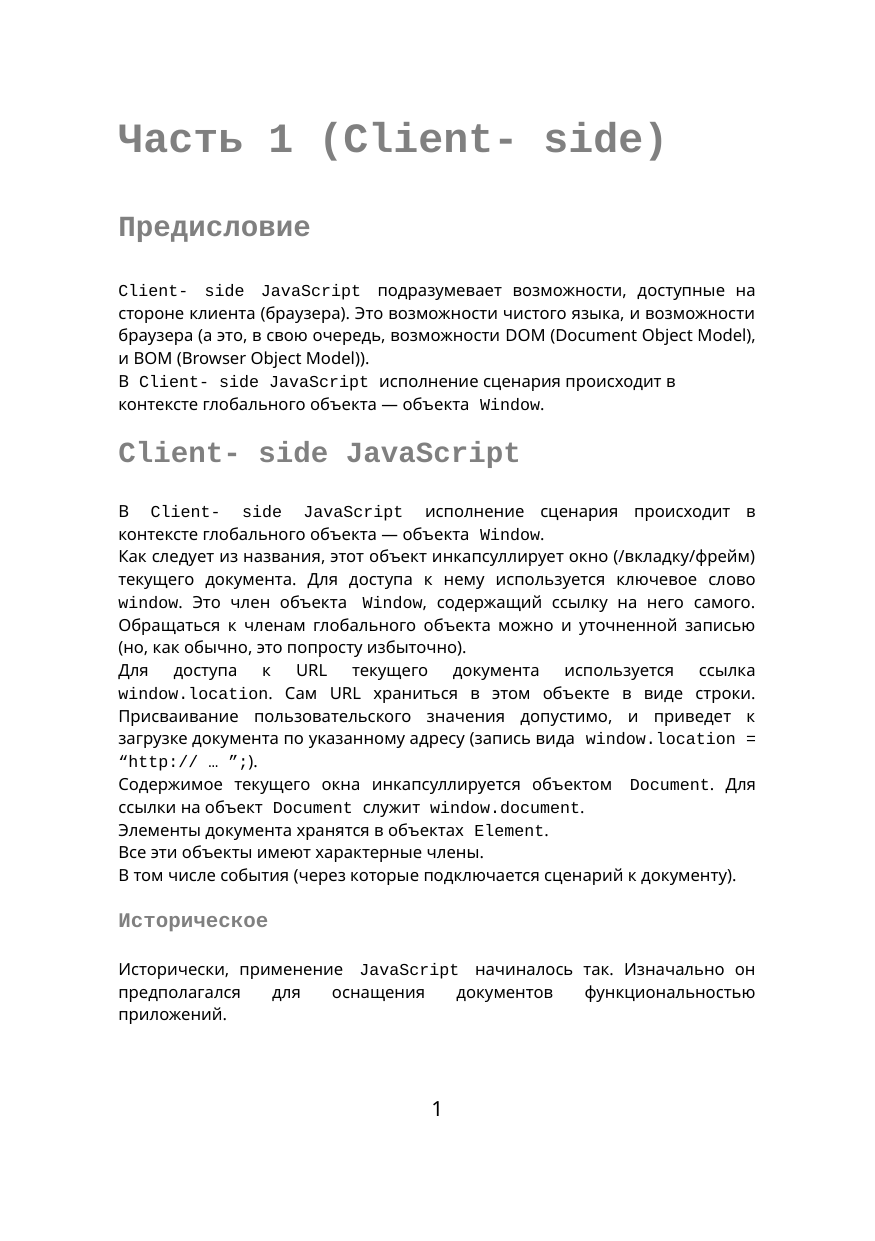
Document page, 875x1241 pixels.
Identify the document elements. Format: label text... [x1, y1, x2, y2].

text Элементы документа хранятся в объектах Element. [118, 818, 756, 841]
text Client- side JavaScript [118, 438, 756, 471]
text Исторически, применение JavaScript начиналось так. Изначально он предполагался для оснащения документов функциональностью приложений. [118, 957, 756, 1026]
text В том числе события (через которые подключается сценарий к документу). [118, 864, 756, 886]
text Предисловие [118, 212, 756, 246]
text В Client- side JavaScript исполнение сценария происходит в контексте глобального объекта — объекта Window. [118, 499, 756, 545]
text Client- side JavaScript подразумевает возможности, доступные на стороне клиента (браузера). Это возможности чистого языка, и возможности браузера (а это, в свою очередь, возможности DOM (Document Object Model), и BOM (Browser Object Model)). [118, 278, 756, 369]
text Историческое [118, 910, 756, 934]
text Содержимое текущего окна инкапсуллируется объектом Document. Для ссылки на объект Document служит window.document. [118, 773, 756, 818]
text Как следует из названия, этот объект инкапсуллирует окно (/вкладку/фрейм) текущего документа. Для доступа к нему используется ключевое слово window. Это член объекта Window, содержащий ссылку на него самого. Обращаться к членам глобального объекта можно и уточненной записью (но, как обычно, это попросту избыточно). [118, 545, 756, 659]
text В Client- side JavaScript исполнение сценария происходит в контексте глобального объекта — объекта Window. [118, 369, 756, 415]
text Для доступа к URL текущего документа используется ссылка window.location. Сам URL храниться в этом объекте в виде строки. Присваивание пользовательского значения допустимо, и приведет к загрузке документа по указанному адресу (запись вида window.location = “http:// … ”;). [118, 659, 756, 773]
text Часть 1 (Client- side) [118, 118, 756, 165]
text Все эти объекты имеют характерные члены. [118, 841, 756, 864]
